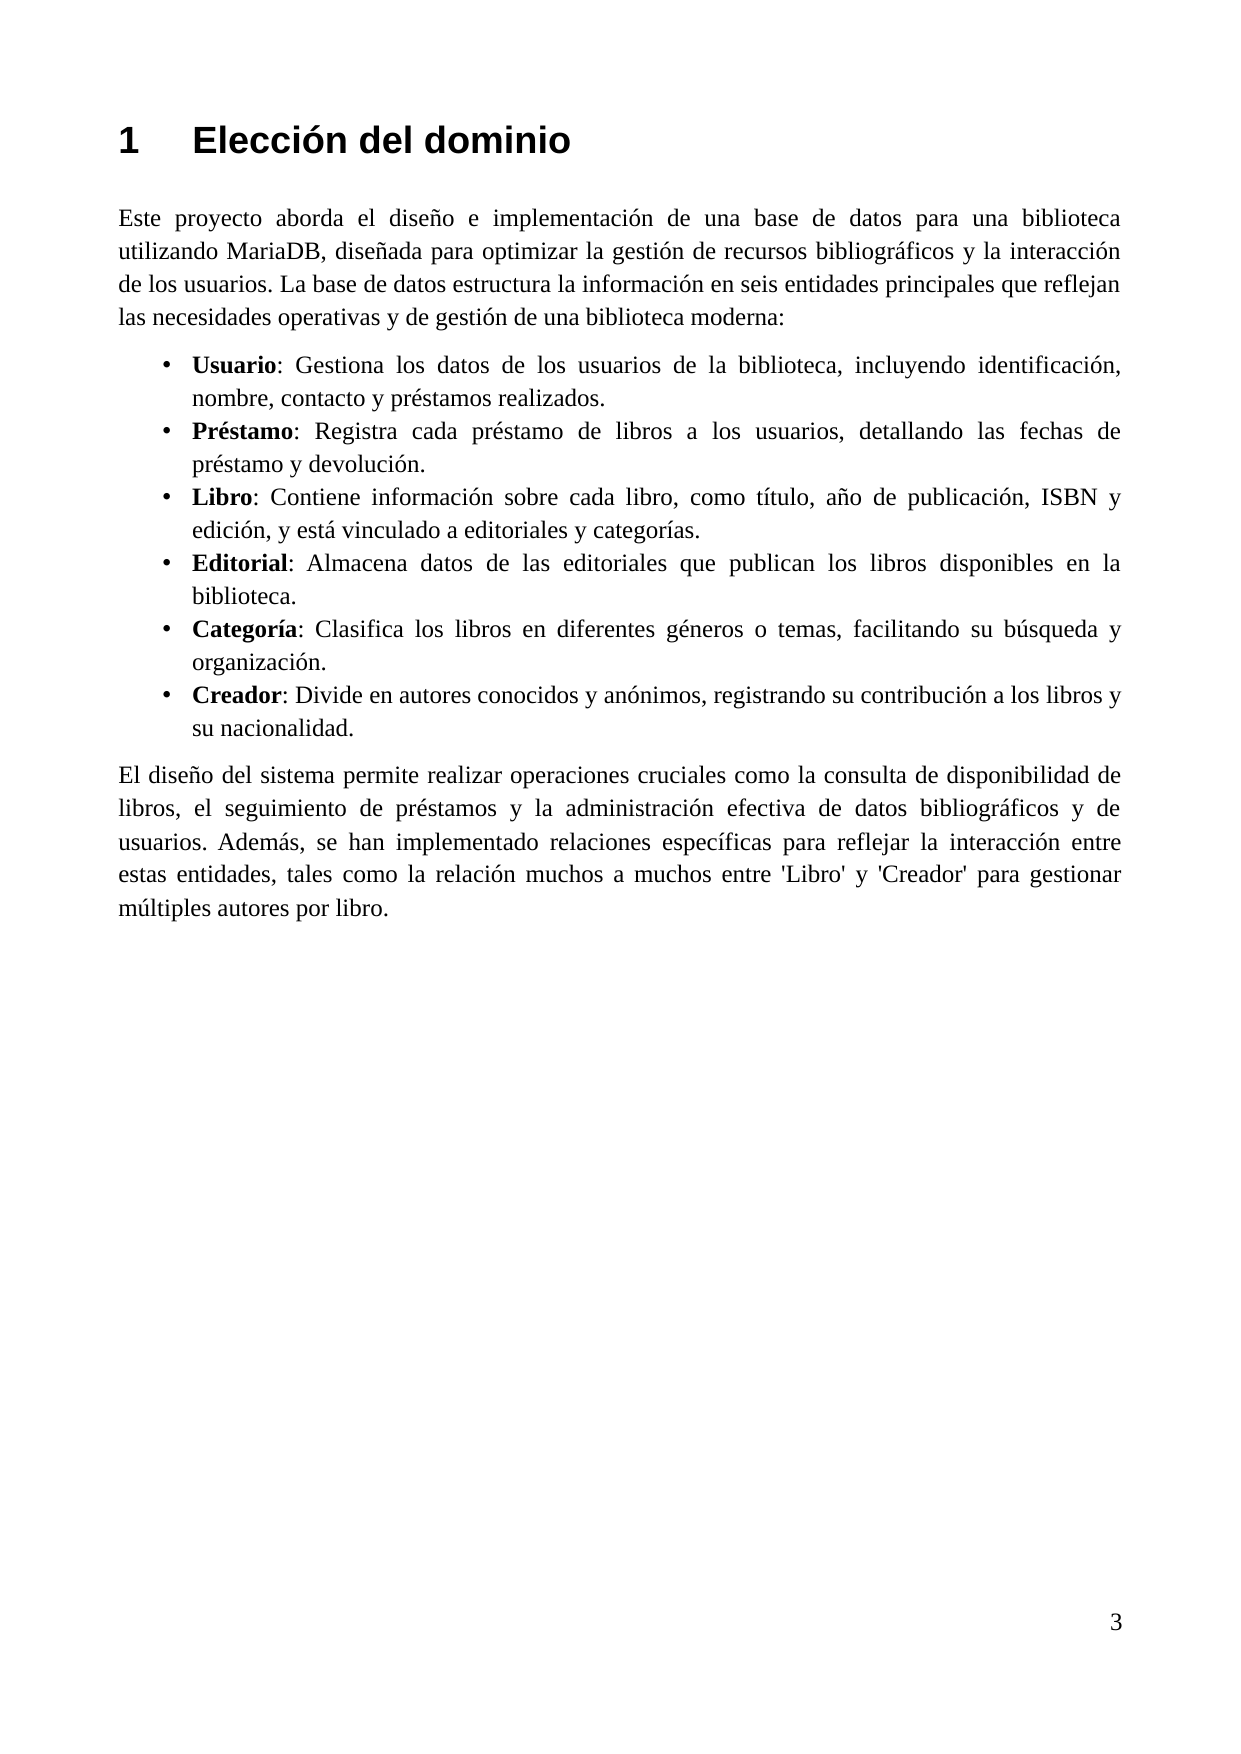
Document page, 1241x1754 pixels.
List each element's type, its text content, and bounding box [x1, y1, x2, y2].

list Usuario: Gestiona los datos de los usuarios de la biblioteca, incluyendo identificación, nombre, contacto y préstamos realizados. [162, 350, 1122, 411]
text Este proyecto aborda el diseño e implementación de una base de datos para una biblioteca utilizando MariaDB, diseñada para optimizar la gestión de recursos bibliográficos y la interacción de los usuarios. La base de datos estructura la información en seis entidades principales que reflejan las necesidades operativas y de gestión de una biblioteca moderna: [118, 203, 1122, 331]
list Libro: Contiene información sobre cada libro, como título, año de publicación, ISBN y edición, y está vinculado a editoriales y categorías. [162, 482, 1122, 543]
list Creador: Divide en autores conocidos y anónimos, registrando su contribución a los libros y su nacionalidad. [162, 680, 1122, 742]
text El diseño del sistema permite realizar operaciones cruciales como la consulta de disponibilidad de libros, el seguimiento de préstamos y la administración efectiva de datos bibliográficos y de usuarios. Además, se han implementado relaciones específicas para reflejar la interacción entre estas entidades, tales como la relación muchos a muchos entre 'Libro' y 'Creador' para gestionar múltiples autores por libro. [118, 761, 1122, 921]
list Préstamo: Registra cada préstamo de libros a los usuarios, detallando las fechas de préstamo y devolución. [162, 416, 1122, 477]
list Editorial: Almacena datos de las editoriales que publican los libros disponibles en la biblioteca. [162, 548, 1122, 609]
subtitle Elección del dominio [118, 118, 1122, 162]
list Categoría: Clasifica los libros en diferentes géneros o temas, facilitando su búsqueda y organización. [162, 614, 1122, 676]
